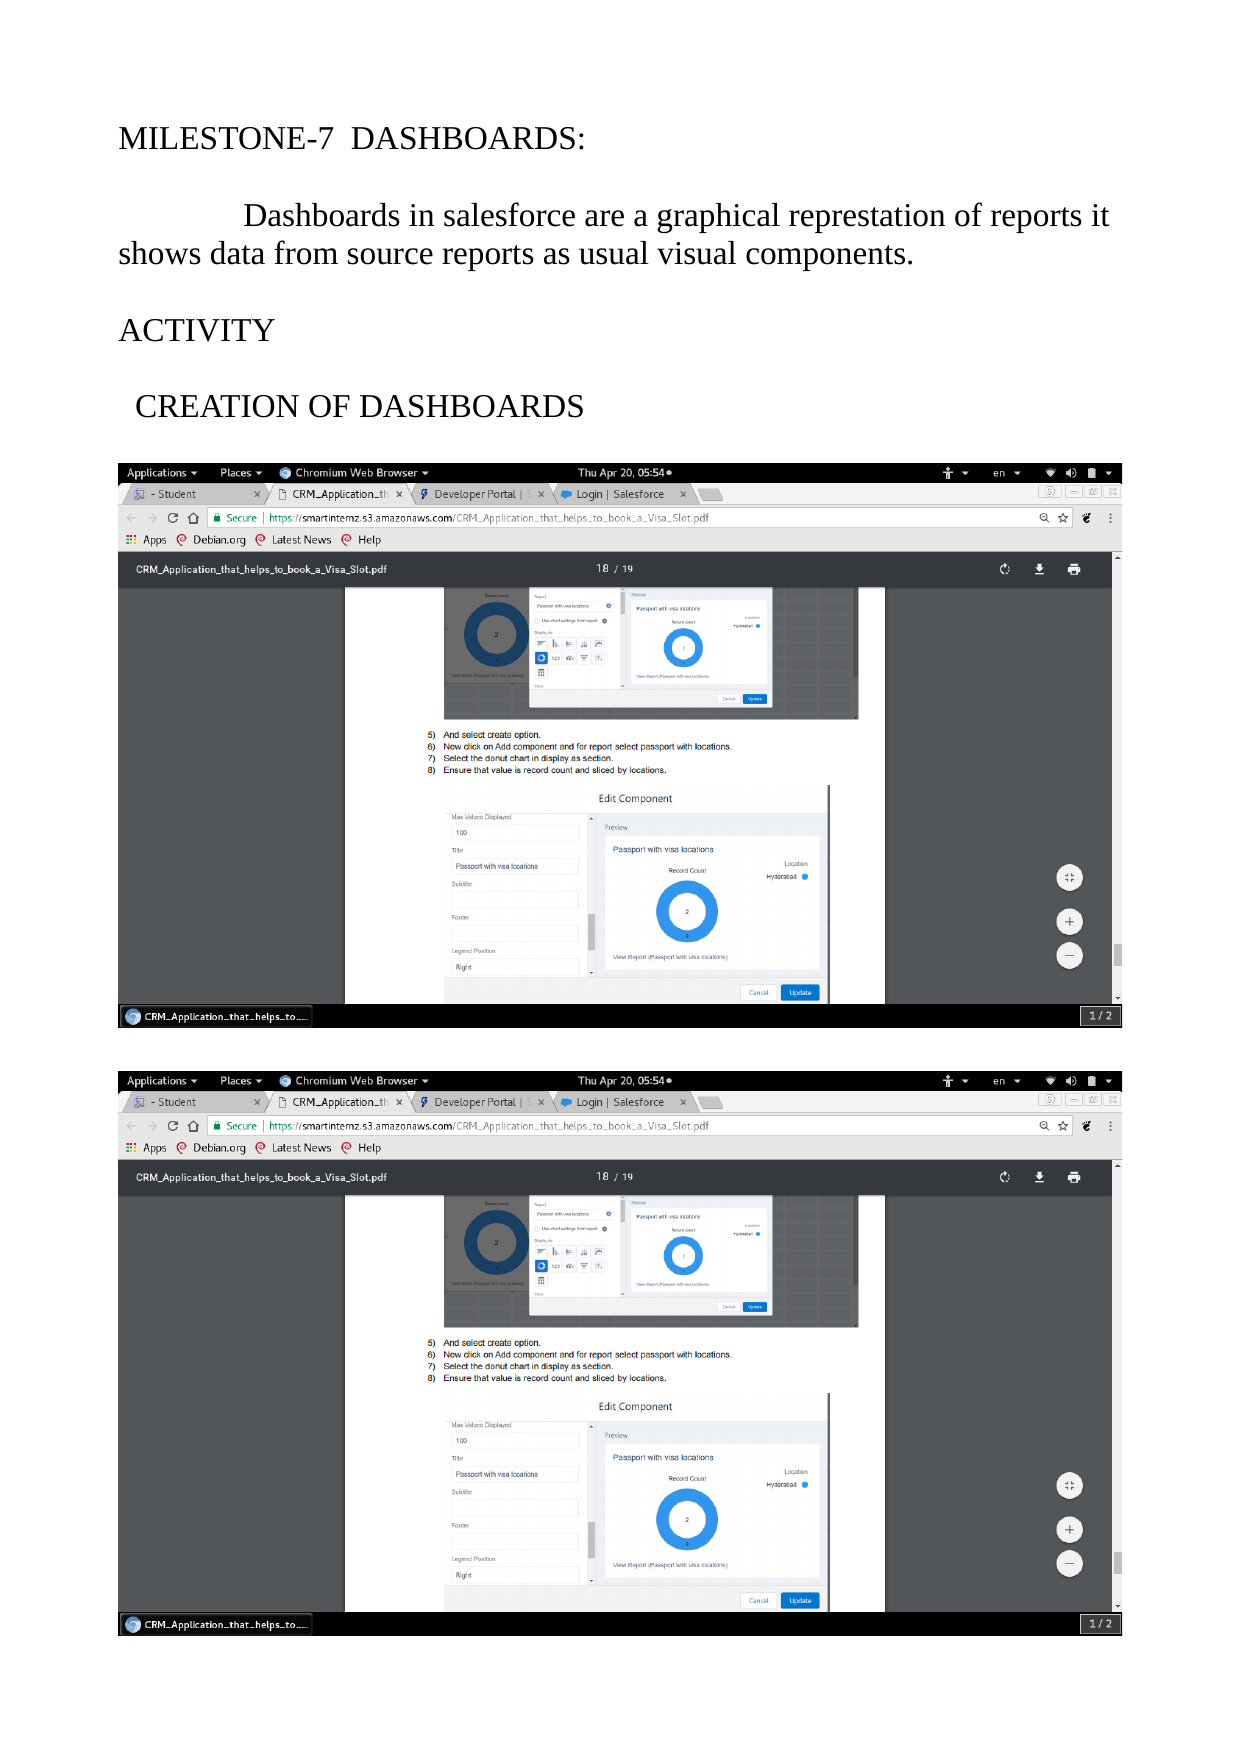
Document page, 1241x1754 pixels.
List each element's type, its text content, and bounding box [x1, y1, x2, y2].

text ACTIVITY [118, 310, 1122, 348]
text CREATION OF DASHBOARDS [118, 386, 1122, 425]
picture [118, 1071, 1123, 1636]
picture [118, 463, 1123, 1028]
text MILESTONE-7 DASHBOARDS: [118, 118, 1122, 156]
text Dashboards in salesforce are a graphical represtation of reports it shows data from source reports as usual visual components. [118, 195, 1122, 271]
